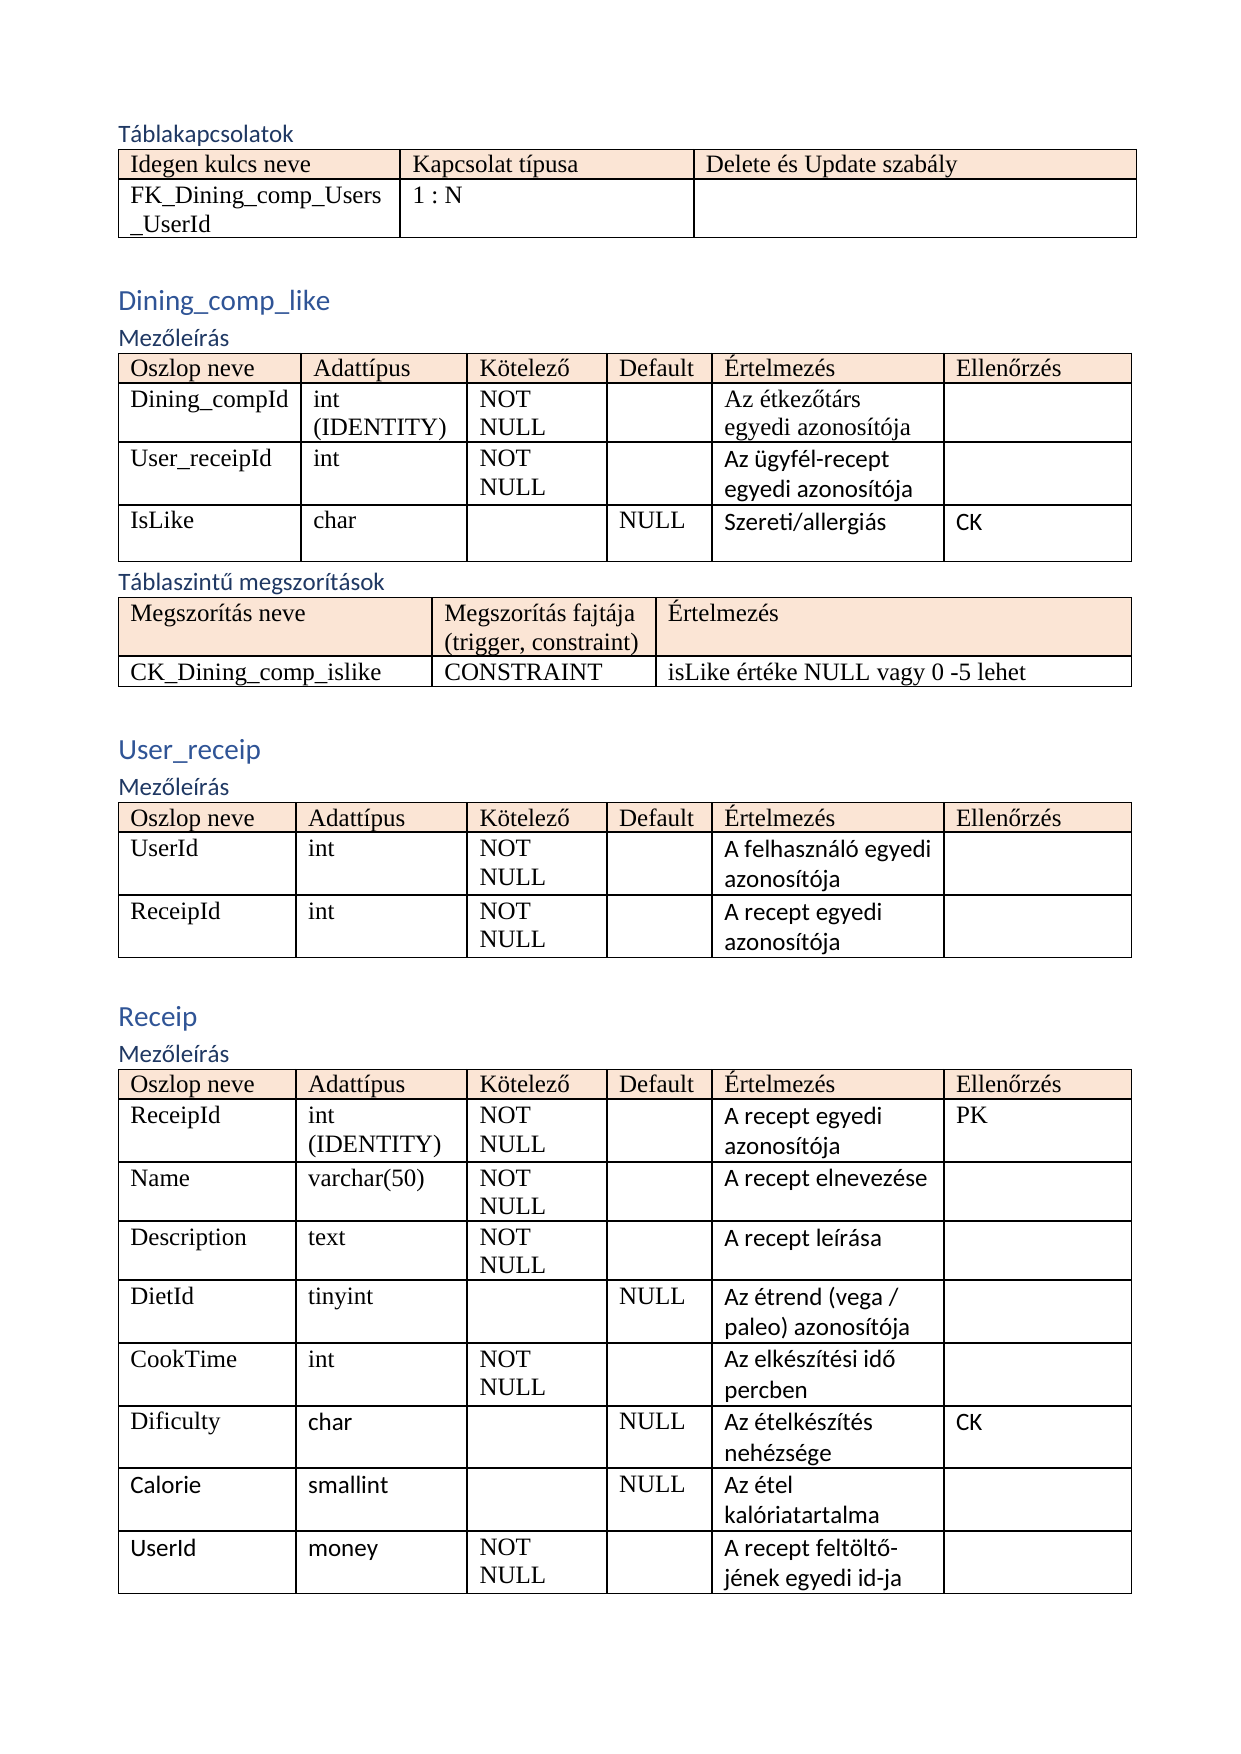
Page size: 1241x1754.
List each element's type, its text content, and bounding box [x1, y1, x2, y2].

table_cell CK [945, 1407, 1131, 1467]
table_header Értelmezés [713, 354, 943, 382]
table_header Ellenőrzés [945, 354, 1131, 382]
table_header Oszlop neve [119, 803, 295, 831]
table_cell NOT NULL [468, 1344, 606, 1405]
table_cell [945, 443, 1131, 504]
table_header Default [608, 354, 711, 382]
table_cell [945, 1163, 1131, 1220]
table_cell [945, 384, 1131, 441]
text User_receip [118, 731, 1122, 767]
table_header Kötelező [468, 803, 606, 831]
table_header Default [608, 1070, 711, 1098]
table_cell A recept elnevezése [713, 1163, 943, 1220]
table_cell User_receipId [119, 443, 300, 504]
table_cell [608, 1222, 711, 1279]
table_cell int (IDENTITY) [302, 384, 466, 441]
table_cell CONSTRAINT [433, 657, 655, 686]
table_cell PK [945, 1100, 1131, 1161]
table_header Ellenőrzés [945, 1070, 1131, 1098]
table_cell UserId [119, 1532, 295, 1593]
table_cell [468, 1407, 606, 1467]
table_header Értelmezés [713, 1070, 943, 1098]
text Receip [118, 998, 1122, 1034]
table_cell [468, 1281, 606, 1342]
text Mezőleírás [118, 771, 1122, 802]
text Táblakapcsolatok [118, 118, 1122, 149]
table_header Értelmezés [713, 803, 943, 831]
table_cell [945, 1281, 1131, 1342]
table_header Default [608, 803, 711, 831]
table_cell [608, 384, 711, 441]
table_header Adattípus [297, 1070, 466, 1098]
table_cell [945, 896, 1131, 957]
table_cell ReceipId [119, 896, 295, 957]
table_cell int [297, 833, 466, 894]
table_cell NULL [608, 1407, 711, 1467]
table_cell int (IDENTITY) [297, 1100, 466, 1161]
table_cell ReceipId [119, 1100, 295, 1161]
table_cell [608, 1163, 711, 1220]
table_cell smallint [297, 1469, 466, 1530]
table_cell A recept egyedi azonosítója [713, 1100, 943, 1161]
table_cell int [297, 1344, 466, 1405]
table_cell varchar(50) [297, 1163, 466, 1220]
table_cell [695, 180, 1136, 237]
table_cell Az ügyfél-recept egyedi azonosítója [713, 443, 943, 504]
table_cell [468, 506, 606, 561]
table_cell int [297, 896, 466, 957]
table_cell Calorie [119, 1469, 295, 1530]
table_cell A recept leírása [713, 1222, 943, 1279]
table_cell NULL [608, 1281, 711, 1342]
table_cell [945, 1469, 1131, 1530]
text Mezőleírás [118, 1038, 1122, 1069]
table_cell [945, 1532, 1131, 1593]
table_cell NOT NULL [468, 833, 606, 894]
table_cell CookTime [119, 1344, 295, 1405]
table_cell int [302, 443, 466, 504]
table_cell [945, 1344, 1131, 1405]
table_header Adattípus [297, 803, 466, 831]
table_cell [945, 833, 1131, 894]
table_cell [608, 833, 711, 894]
table_cell Az étrend (vega / paleo) azonosítója [713, 1281, 943, 1342]
table_header Oszlop neve [119, 354, 300, 382]
table_cell Az étkezőtárs egyedi azonosítója [713, 384, 943, 441]
table_cell Dificulty [119, 1407, 295, 1467]
table_cell money [297, 1532, 466, 1593]
table_cell NULL [608, 1469, 711, 1530]
table_cell CK_Dining_comp_islike [119, 657, 431, 686]
table_cell char [302, 506, 466, 561]
table_cell FK_Dining_comp_Users_UserId [119, 180, 399, 237]
table_cell A recept egyedi azonosítója [713, 896, 943, 957]
table_cell Az ételkészítés nehézsége [713, 1407, 943, 1467]
table_cell 1 : N [401, 180, 693, 237]
table_cell [608, 1532, 711, 1593]
table_cell NOT NULL [468, 1532, 606, 1593]
table_cell [608, 896, 711, 957]
table_cell NULL [608, 506, 711, 561]
table_cell Dining_compId [119, 384, 300, 441]
table_header Kötelező [468, 354, 606, 382]
table_cell text [297, 1222, 466, 1279]
table_cell [608, 1100, 711, 1161]
table_cell char [297, 1407, 466, 1467]
table_header Kapcsolat típusa [401, 150, 693, 178]
table_header Delete és Update szabály [695, 150, 1136, 178]
table_cell isLike értéke NULL vagy 0 -5 lehet [657, 657, 1131, 686]
text Mezőleírás [118, 322, 1122, 352]
table_cell [608, 1344, 711, 1405]
table_cell A recept feltöltő-jének egyedi id-ja [713, 1532, 943, 1593]
table_cell IsLike [119, 506, 300, 561]
table_cell NOT NULL [468, 1100, 606, 1161]
table_cell DietId [119, 1281, 295, 1342]
text Táblaszintű megszorítások [118, 566, 1122, 597]
table_cell Az étel kalóriatartalma [713, 1469, 943, 1530]
table_cell tinyint [297, 1281, 466, 1342]
table_header Idegen kulcs neve [119, 150, 399, 178]
table_cell [945, 1222, 1131, 1279]
table_cell CK [945, 506, 1131, 561]
table_header Megszorítás fajtája (trigger, constraint) [433, 598, 655, 655]
table_cell NOT NULL [468, 1163, 606, 1220]
table_header Kötelező [468, 1070, 606, 1098]
table_cell [468, 1469, 606, 1530]
table_header Megszorítás neve [119, 598, 431, 655]
text Dining_comp_like [118, 282, 1122, 318]
table_cell UserId [119, 833, 295, 894]
table_header Ellenőrzés [945, 803, 1131, 831]
table_cell NOT NULL [468, 443, 606, 504]
table_cell A felhasználó egyedi azonosítója [713, 833, 943, 894]
table_cell [608, 443, 711, 504]
table_header Adattípus [302, 354, 466, 382]
table_cell Szereti/allergiás [713, 506, 943, 561]
table_cell Az elkészítési idő percben [713, 1344, 943, 1405]
table_cell NOT NULL [468, 896, 606, 957]
table_cell NOT NULL [468, 1222, 606, 1279]
table_header Oszlop neve [119, 1070, 295, 1098]
table_cell Description [119, 1222, 295, 1279]
table_cell Name [119, 1163, 295, 1220]
table_header Értelmezés [657, 598, 1131, 655]
table_cell NOT NULL [468, 384, 606, 441]
